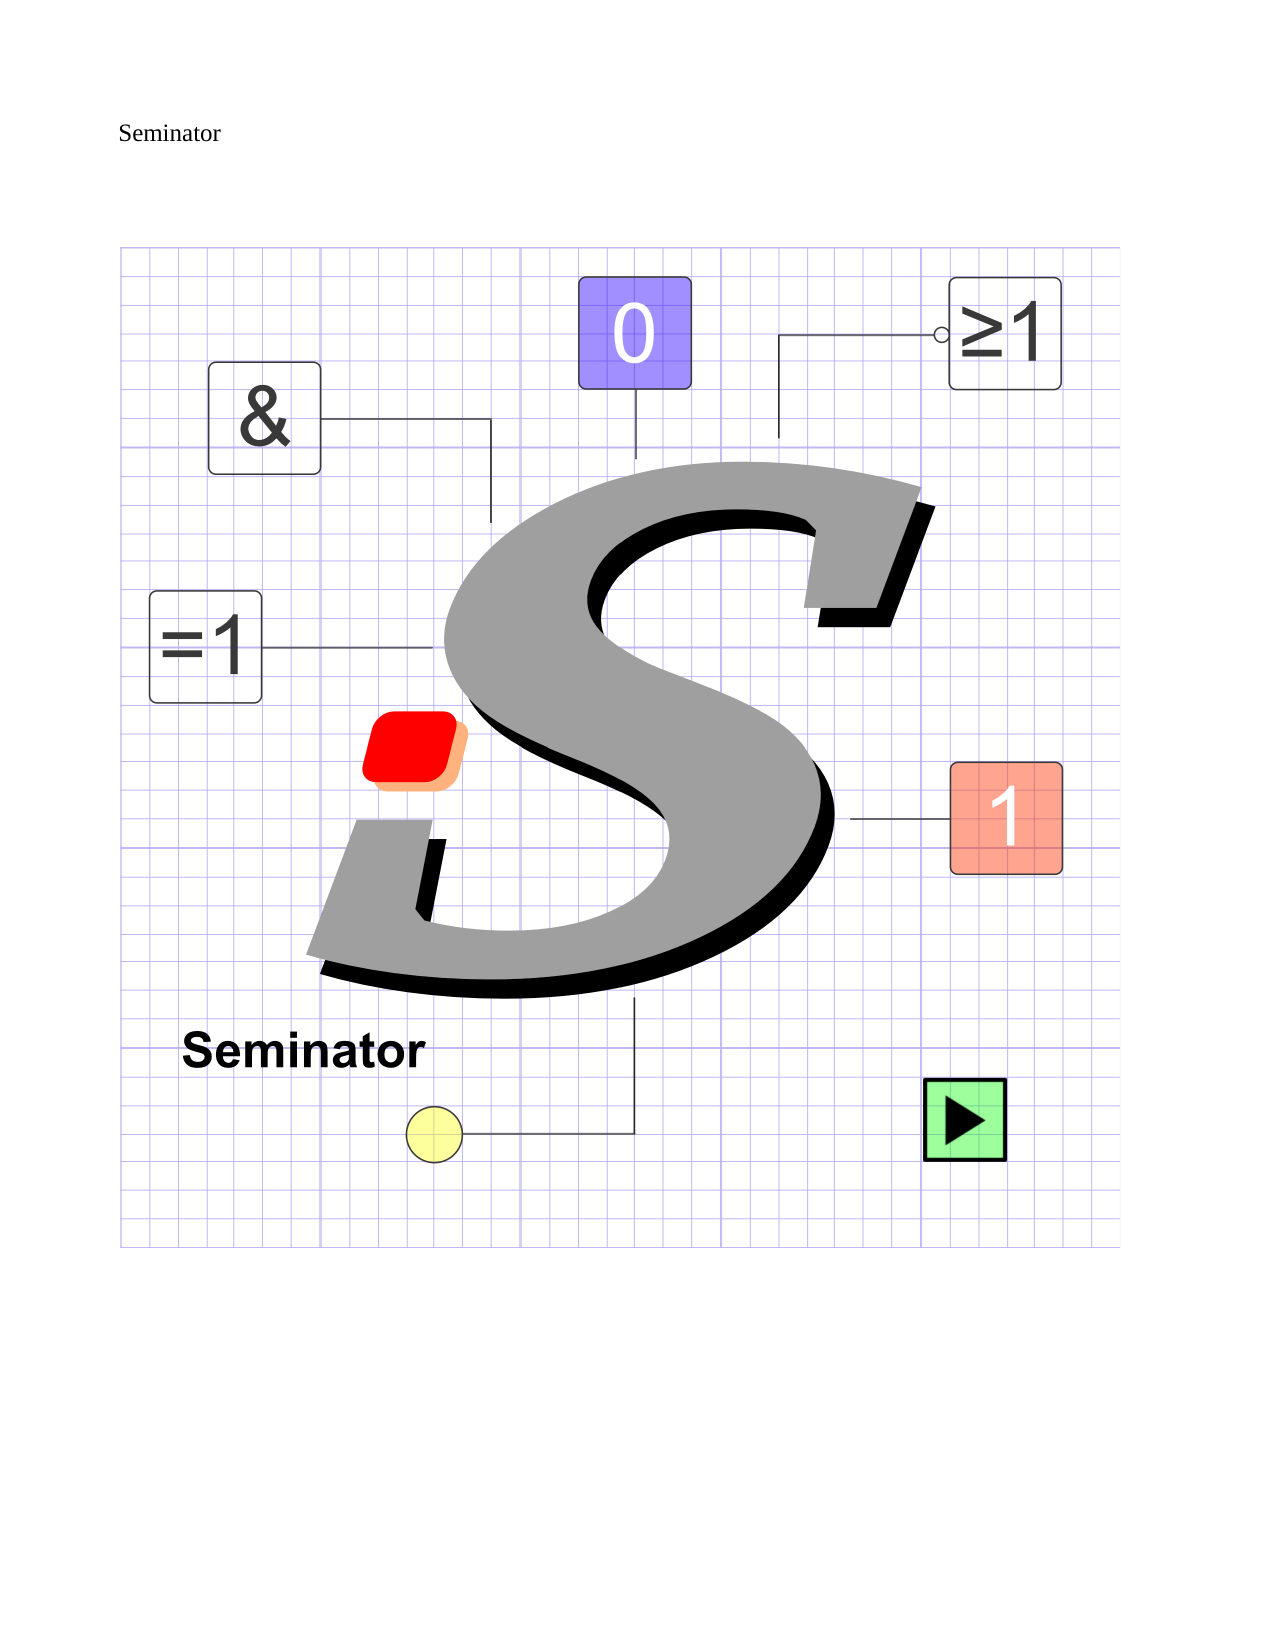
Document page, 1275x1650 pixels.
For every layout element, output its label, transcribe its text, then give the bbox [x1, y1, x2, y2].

text Seminator [118, 118, 1157, 233]
picture [120, 247, 1121, 1248]
